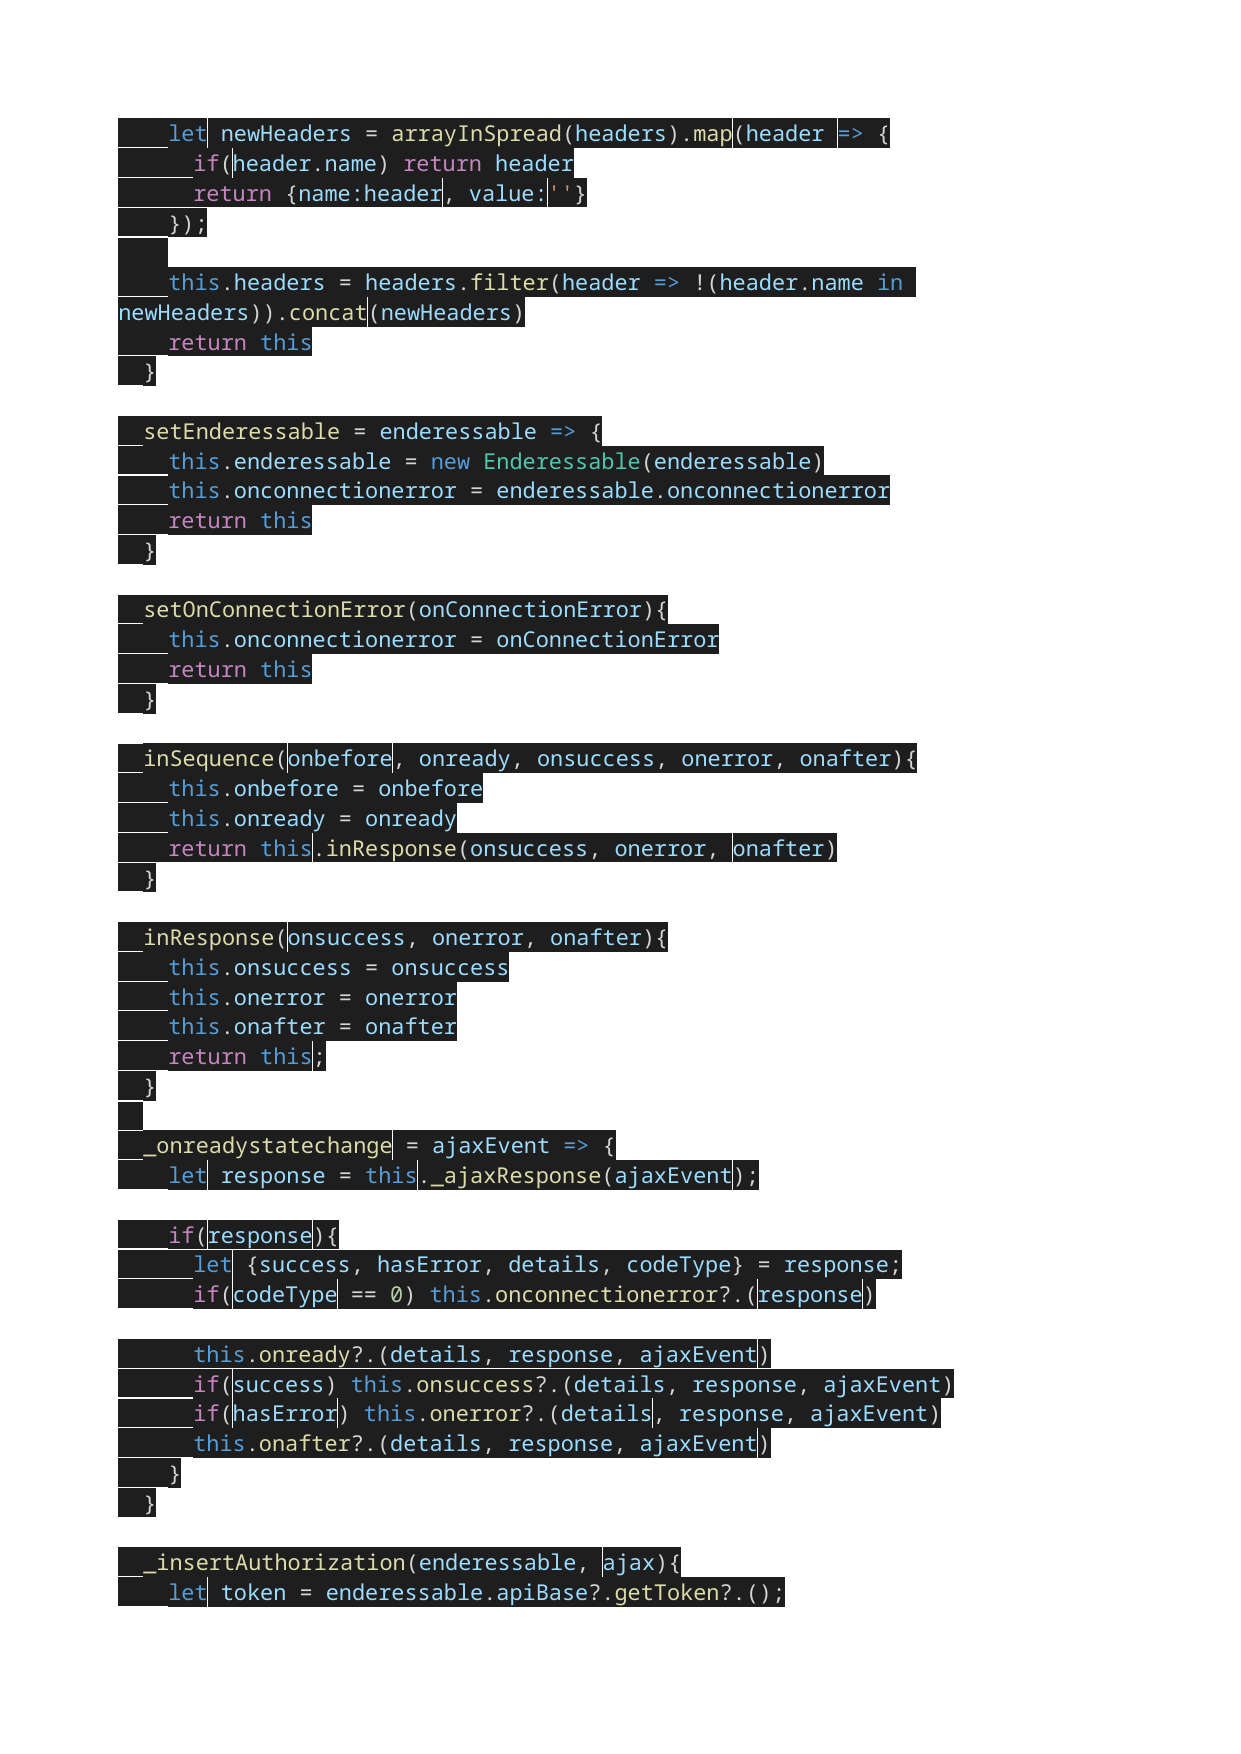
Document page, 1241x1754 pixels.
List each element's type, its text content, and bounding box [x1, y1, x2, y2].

text if(hasError) this.onerror?.(details, response, ajaxEvent) [118, 1398, 1122, 1428]
text let response = this._ajaxResponse(ajaxEvent); [118, 1160, 1122, 1190]
text this.onafter?.(details, response, ajaxEvent) [118, 1428, 1122, 1458]
text return this [118, 654, 1122, 684]
text return this; [118, 1041, 1122, 1071]
text this.onconnectionerror = enderessable.onconnectionerror [118, 475, 1122, 505]
text return {name:header, value:''} [118, 178, 1122, 207]
text }); [118, 207, 1122, 237]
text return this [118, 505, 1122, 535]
text } [118, 535, 1122, 565]
text } [118, 862, 1122, 892]
text this.onready = onready [118, 803, 1122, 833]
text } [118, 1071, 1122, 1101]
text return this [118, 327, 1122, 356]
text let token = enderessable.apiBase?.getToken?.(); [118, 1577, 1122, 1607]
text this.onbefore = onbefore [118, 773, 1122, 803]
text this.onconnectionerror = onConnectionError [118, 624, 1122, 654]
text this.onafter = onafter [118, 1011, 1122, 1041]
text return this.inResponse(onsuccess, onerror, onafter) [118, 833, 1122, 862]
text this.onsuccess = onsuccess [118, 952, 1122, 982]
text let newHeaders = arrayInSpread(headers).map(header => { [118, 118, 1122, 148]
text setOnConnectionError(onConnectionError){ [118, 594, 1122, 624]
text inSequence(onbefore, onready, onsuccess, onerror, onafter){ [118, 743, 1122, 773]
text if(header.name) return header [118, 148, 1122, 178]
text this.onready?.(details, response, ajaxEvent) [118, 1339, 1122, 1368]
text let {success, hasError, details, codeType} = response; [118, 1249, 1122, 1279]
text setEnderessable = enderessable => { [118, 416, 1122, 446]
text } [118, 684, 1122, 714]
text if(response){ [118, 1220, 1122, 1249]
text _onreadystatechange = ajaxEvent => { [118, 1130, 1122, 1160]
text } [118, 1488, 1122, 1517]
text this.onerror = onerror [118, 982, 1122, 1011]
text if(success) this.onsuccess?.(details, response, ajaxEvent) [118, 1368, 1122, 1398]
text } [118, 1458, 1122, 1488]
text } [118, 356, 1122, 386]
text inResponse(onsuccess, onerror, onafter){ [118, 922, 1122, 952]
text if(codeType == 0) this.onconnectionerror?.(response) [118, 1279, 1122, 1309]
text this.enderessable = new Enderessable(enderessable) [118, 446, 1122, 475]
text this.headers = headers.filter(header => !(header.name in newHeaders)).concat(newHeaders) [118, 267, 1122, 327]
text _insertAuthorization(enderessable, ajax){ [118, 1547, 1122, 1577]
